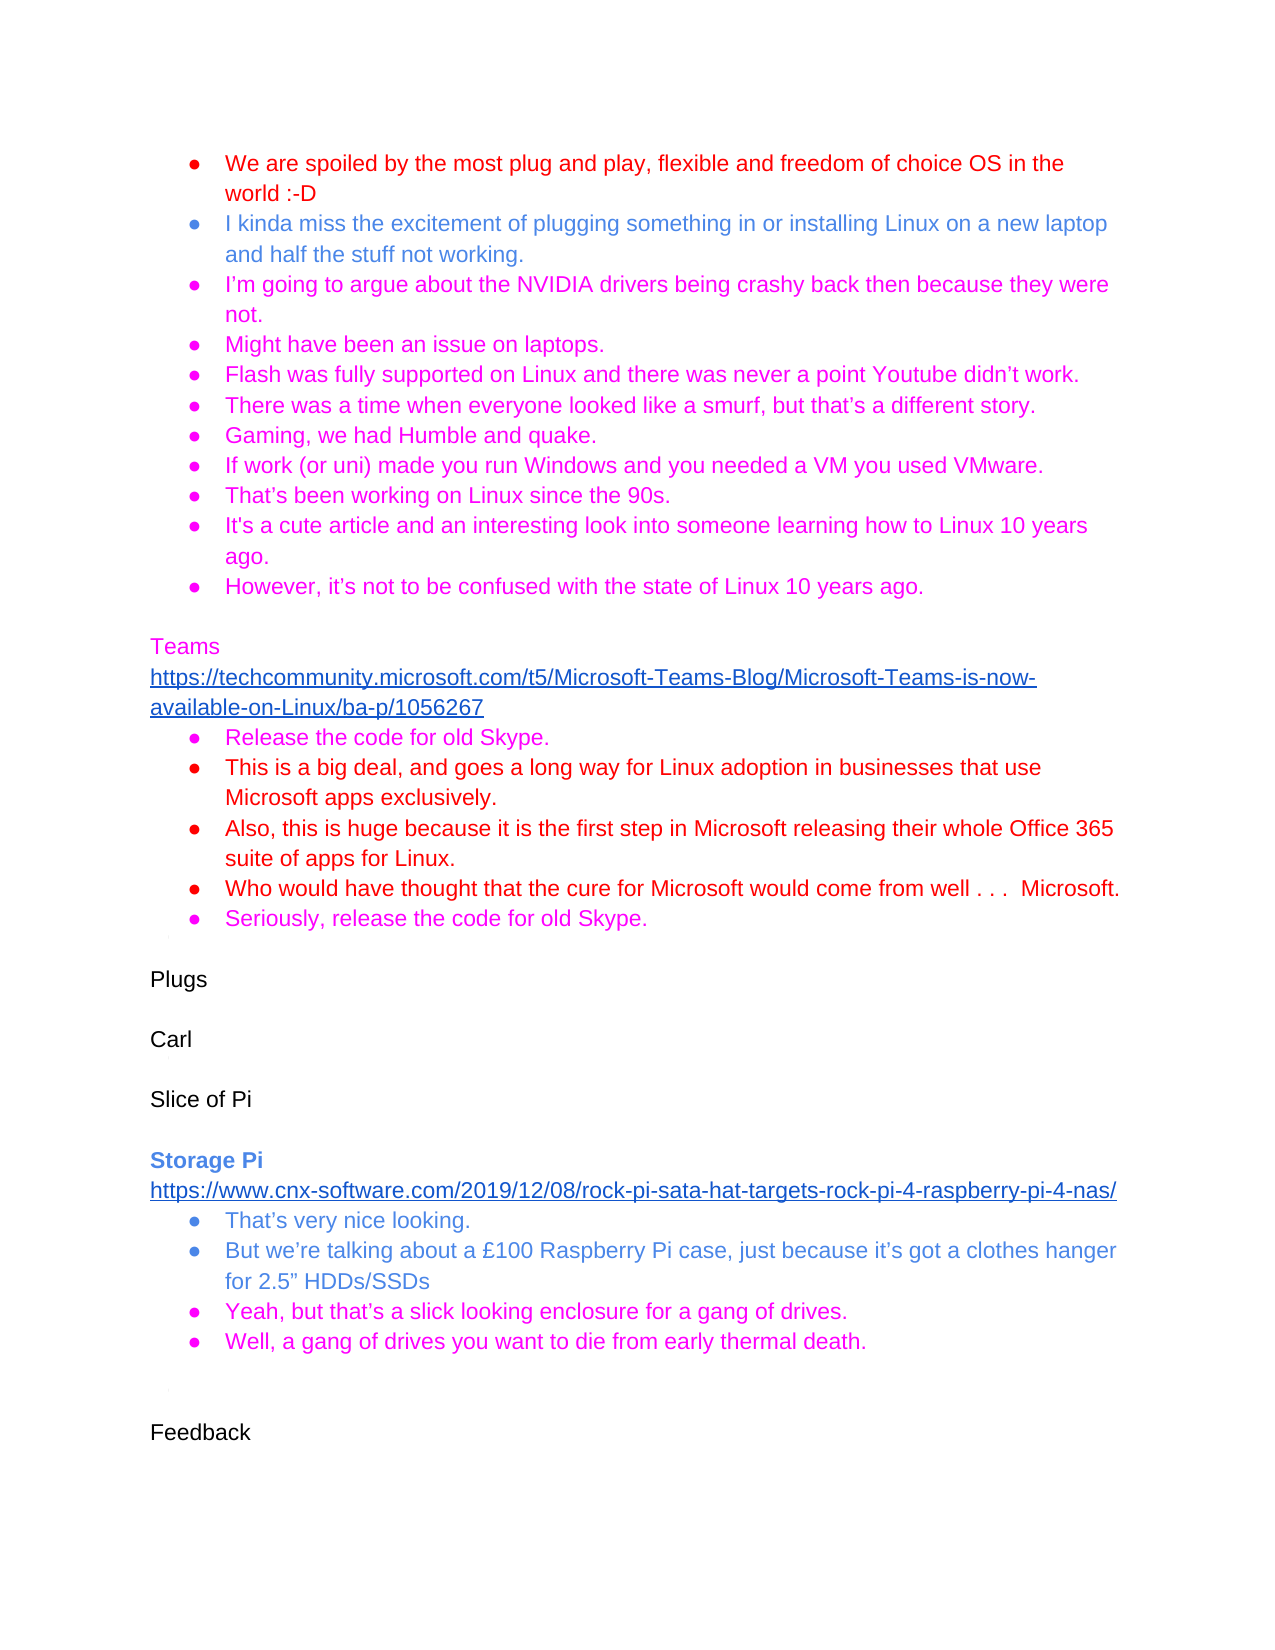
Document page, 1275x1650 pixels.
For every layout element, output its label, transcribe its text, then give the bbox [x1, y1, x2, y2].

text Carl [150, 1026, 1125, 1052]
list Also, this is huge because it is the first step in Microsoft releasing their whole Office 365 suite of apps for Linux. [187, 814, 1125, 871]
list We are spoiled by the most plug and play, flexible and freedom of choice OS in the world :-D [187, 150, 1125, 207]
list I kinda miss the excitement of plugging something in or installing Linux on a new laptop and half the stuff not working. [187, 210, 1125, 267]
text Storage Pi [150, 1147, 1125, 1173]
list Seriously, release the code for old Skype. [187, 905, 1125, 932]
list Well, a gang of drives you want to die from early thermal death. [187, 1328, 1125, 1354]
text Slice of Pi [150, 1086, 1125, 1113]
list Flash was fully supported on Linux and there was never a point Youtube didn’t work. [187, 361, 1125, 388]
list That’s very nice looking. [187, 1207, 1125, 1234]
list This is a big deal, and goes a long way for Linux adoption in businesses that use Microsoft apps exclusively. [187, 754, 1125, 811]
list Yeah, but that’s a slick looking enclosure for a gang of drives. [187, 1298, 1125, 1324]
list Gaming, we had Humble and quake. [187, 422, 1125, 448]
list If work (or uni) made you run Windows and you needed a VM you used VMware. [187, 452, 1125, 478]
list Release the code for old Skype. [187, 724, 1125, 750]
text https://techcommunity.microsoft.com/t5/Microsoft-Teams-Blog/Microsoft-Teams-is-now-available-on-Linux/ba-p/1056267 [150, 663, 1125, 720]
text Teams [150, 633, 1125, 660]
text Feedback [150, 1419, 1125, 1445]
list That’s been working on Linux since the 90s. [187, 482, 1125, 509]
list It's a cute article and an interesting look into someone learning how to Linux 10 years ago. [187, 512, 1125, 569]
list Who would have thought that the cure for Microsoft would come from well . . . Microsoft. [187, 875, 1125, 901]
list But we’re talking about a £100 Raspberry Pi case, just because it’s got a clothes hanger for 2.5” HDDs/SSDs [187, 1237, 1125, 1294]
list There was a time when everyone looked like a smurf, but that’s a different story. [187, 392, 1125, 418]
list Might have been an issue on laptops. [187, 331, 1125, 358]
text Plugs [150, 966, 1125, 992]
list However, it’s not to be confused with the state of Linux 10 years ago. [187, 573, 1125, 599]
list I’m going to argue about the NVIDIA drivers being crashy back then because they were not. [187, 271, 1125, 327]
text https://www.cnx-software.com/2019/12/08/rock-pi-sata-hat-targets-rock-pi-4-raspberry-pi-4-nas/ [150, 1177, 1125, 1203]
